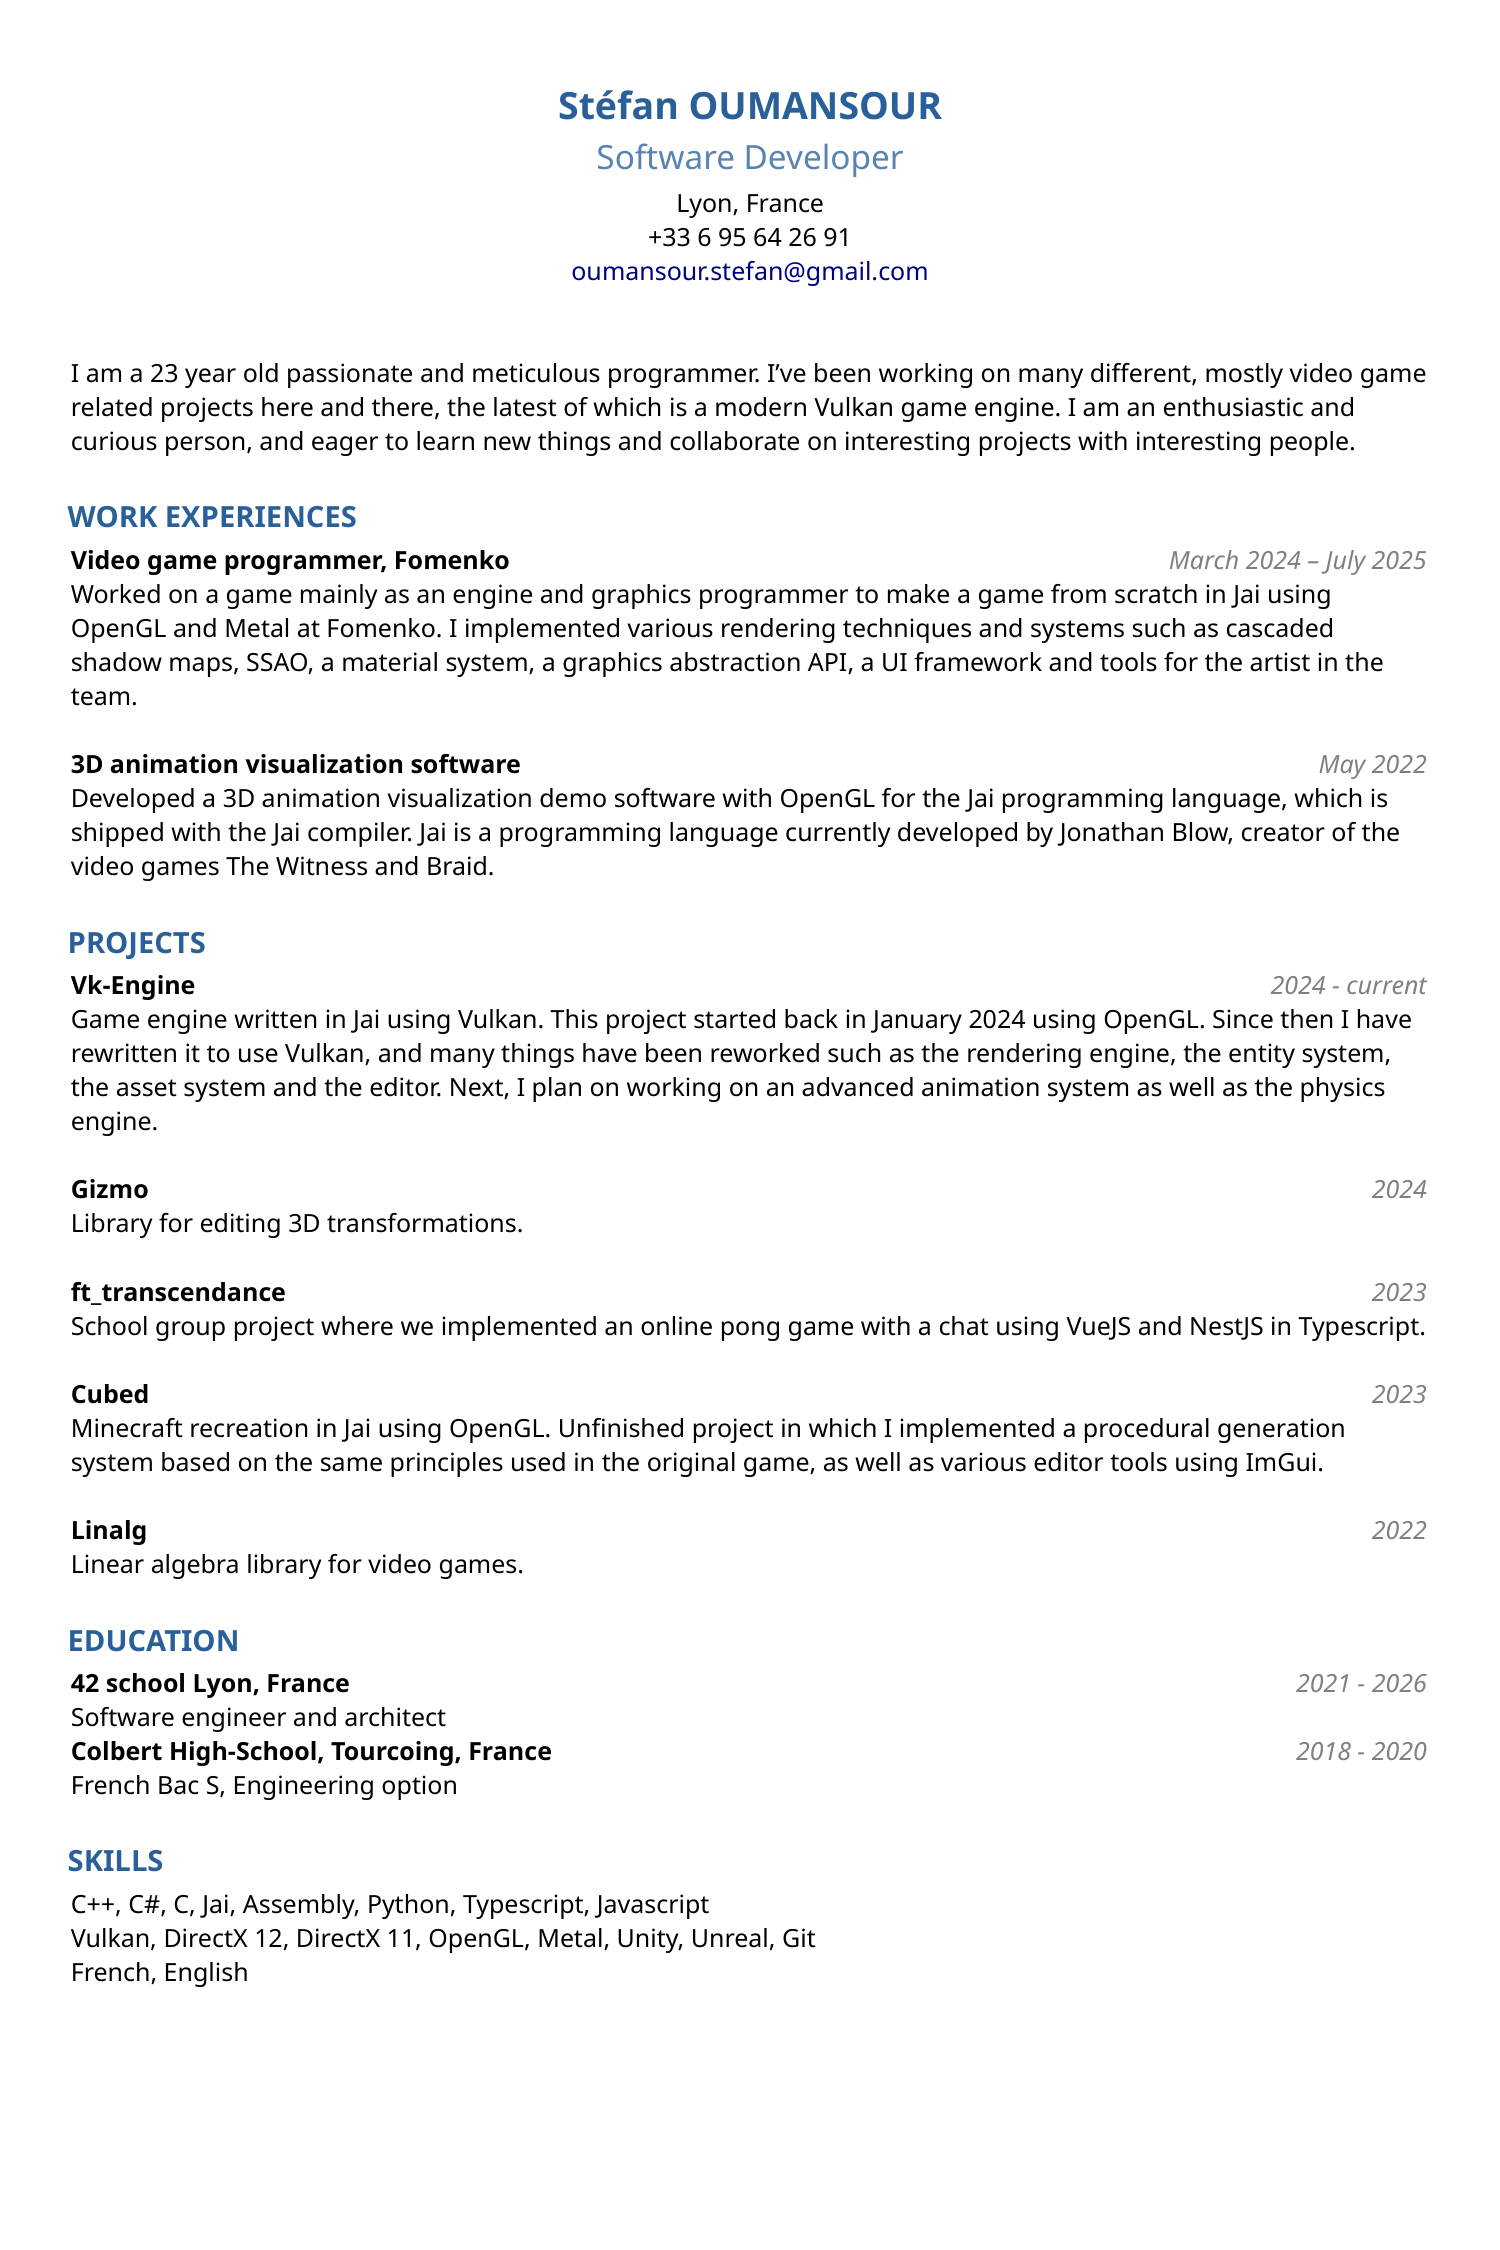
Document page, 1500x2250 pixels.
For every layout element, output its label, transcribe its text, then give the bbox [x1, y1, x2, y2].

subtitle Software Developer [71, 134, 1429, 179]
table_header 2021 - 2026 [991, 1666, 1429, 1699]
text I am a 23 year old passionate and meticulous programmer. I’ve been working on many different, mostly video game related projects here and there, the latest of which is a modern Vulkan game engine. I am an enthusiastic and curious person, and eager to learn new things and collaborate on interesting projects with interesting people. [71, 356, 1429, 458]
table_header Colbert High-School, Tourcoing, France [71, 1734, 991, 1768]
table_header 2024 [991, 1172, 1429, 1206]
text Software engineer and architect [71, 1699, 1429, 1734]
text Vulkan, DirectX 12, DirectX 11, OpenGL, Metal, Unity, Unreal, Git [71, 1921, 1429, 1954]
table_header Video game programmer, Fomenko [71, 543, 991, 576]
table_header ft_transcendance [71, 1274, 991, 1308]
text Lyon, France [71, 185, 1429, 219]
table_header 2024 - current [991, 968, 1429, 1002]
table_header 2018 - 2020 [991, 1734, 1429, 1768]
text +33 6 95 64 26 91 [71, 219, 1429, 253]
text Worked on a game mainly as an engine and graphics programmer to make a game from scratch in Jai using OpenGL and Metal at Fomenko. I implemented various rendering techniques and systems such as cascaded shadow maps, SSAO, a material system, a graphics abstraction API, a UI framework and tools for the artist in the team. [71, 576, 1429, 713]
table_header 2023 [991, 1376, 1429, 1411]
text Developed a 3D animation visualization demo software with OpenGL for the Jai programming language, which is shipped with the Jai compiler. Jai is a programming language currently developed by Jonathan Blow, creator of the video games The Witness and Braid. [71, 781, 1429, 883]
text C++, C#, C, Jai, Assembly, Python, Typescript, Javascript [71, 1886, 1429, 1921]
text Linear algebra library for video games. [71, 1547, 1429, 1581]
table_header Vk-Engine [71, 968, 991, 1002]
text Library for editing 3D transformations. [71, 1206, 1429, 1240]
text oumansour.stefan@gmail.com [71, 253, 1429, 287]
table_header 42 school Lyon, France [71, 1666, 991, 1699]
table_header 2022 [991, 1513, 1429, 1547]
subtitle SKILLS [67, 1841, 1429, 1880]
table_header 3D animation visualization software [71, 747, 991, 781]
subtitle PROJECTS [67, 922, 1429, 962]
subtitle EDUCATION [67, 1620, 1429, 1659]
table_header March 2024 – July 2025 [991, 543, 1429, 576]
table_header Cubed [71, 1376, 991, 1411]
title Stéfan OUMANSOUR [71, 79, 1429, 131]
table_header Gizmo [71, 1172, 991, 1206]
text Minecraft recreation in Jai using OpenGL. Unfinished project in which I implemented a procedural generation system based on the same principles used in the original game, as well as various editor tools using ImGui. [71, 1411, 1429, 1479]
text School group project where we implemented an online pong game with a chat using VueJS and NestJS in Typescript. [71, 1308, 1429, 1342]
text French Bac S, Engineering option [71, 1768, 1429, 1802]
text Game engine written in Jai using Vulkan. This project started back in January 2024 using OpenGL. Since then I have rewritten it to use Vulkan, and many things have been reworked such as the rendering engine, the entity system, the asset system and the editor. Next, I plan on working on an advanced animation system as well as the physics engine. [71, 1002, 1429, 1138]
text French, English [71, 1954, 1429, 1989]
table_header Linalg [71, 1513, 991, 1547]
subtitle WORK EXPERIENCES [67, 497, 1429, 536]
table_header 2023 [991, 1274, 1429, 1308]
table_header May 2022 [991, 747, 1429, 781]
